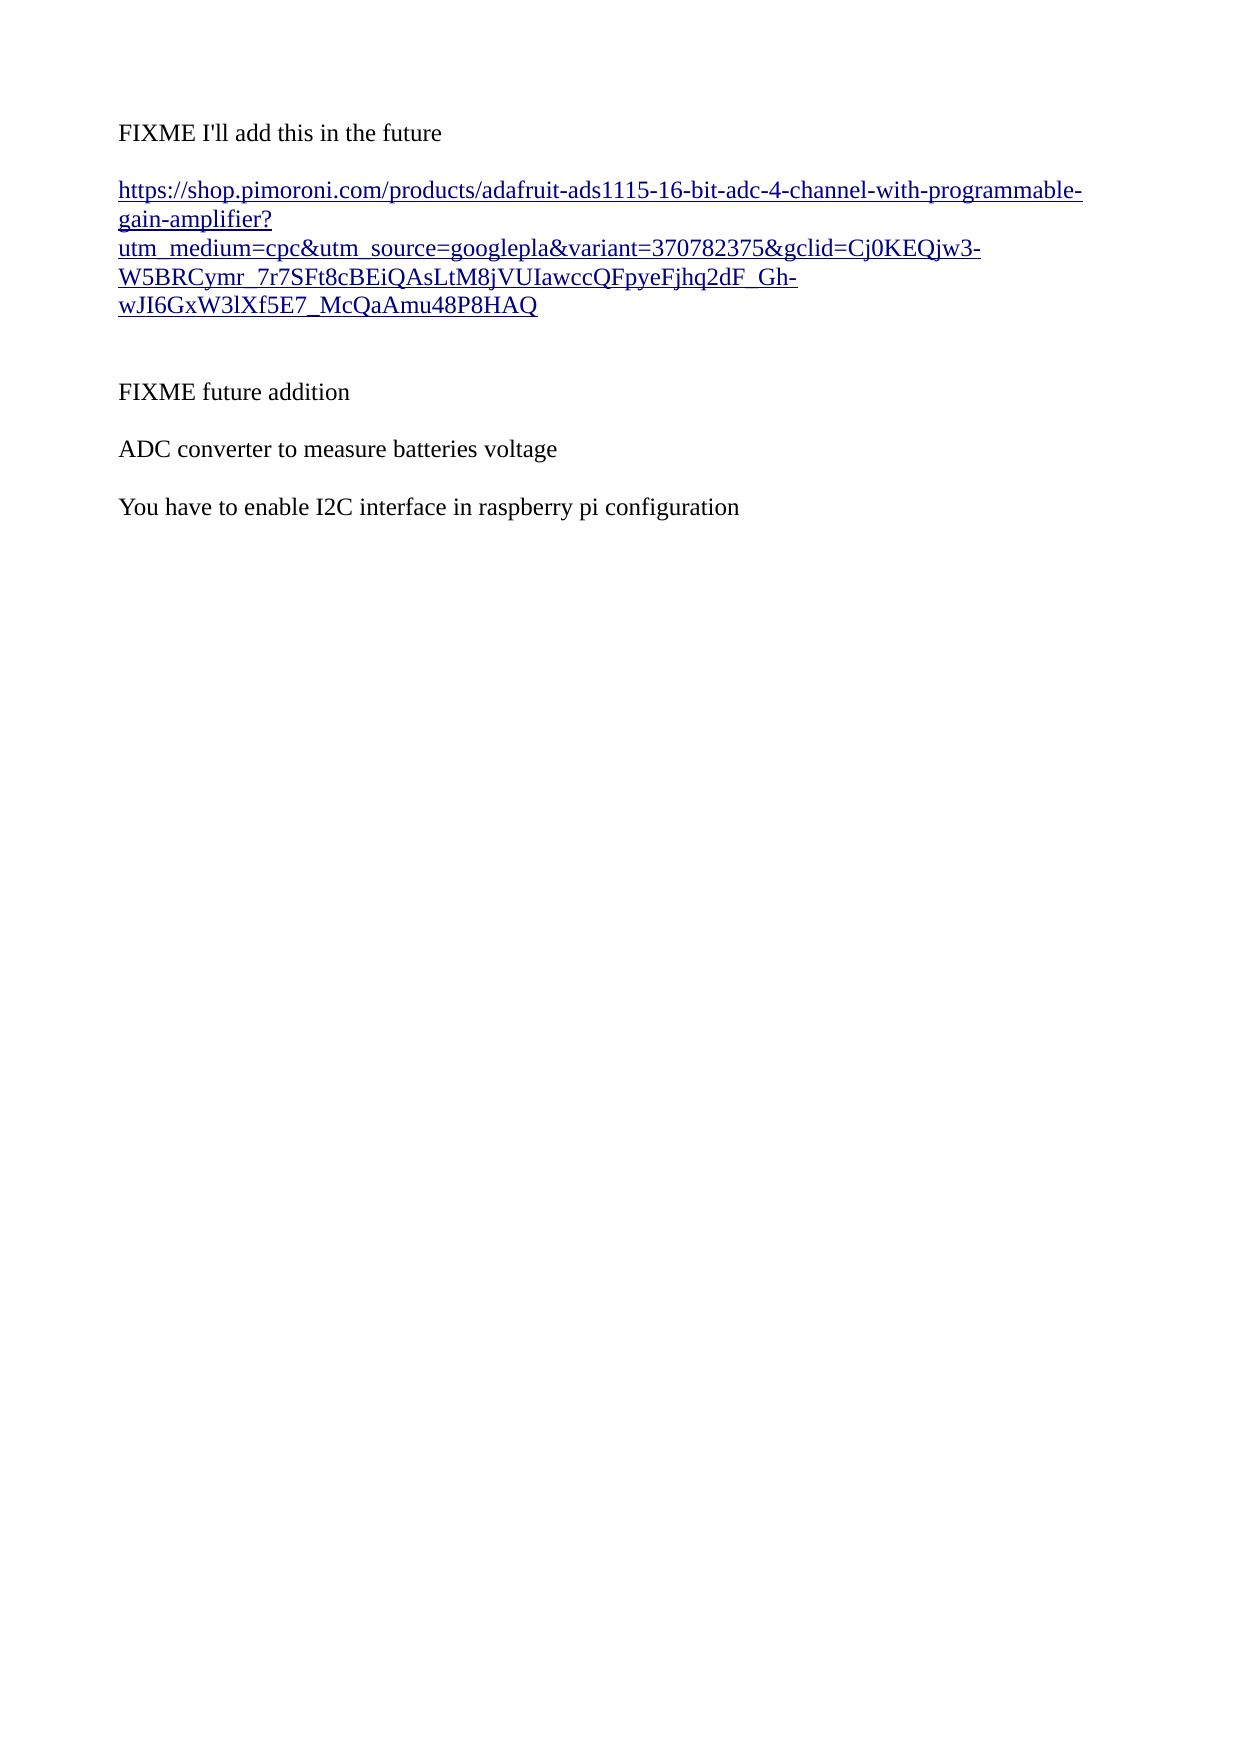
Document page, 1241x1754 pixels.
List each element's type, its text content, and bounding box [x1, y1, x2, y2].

text FIXME I'll add this in the future [118, 118, 1122, 147]
text FIXME future addition [118, 377, 1122, 406]
text https://shop.pimoroni.com/products/adafruit-ads1115-16-bit-adc-4-channel-with-programmable-gain-amplifier?utm_medium=cpc&utm_source=googlepla&variant=370782375&gclid=Cj0KEQjw3-W5BRCymr_7r7SFt8cBEiQAsLtM8jVUIawccQFpyeFjhq2dF_Gh-wJI6GxW3lXf5E7_McQaAmu48P8HAQ [118, 176, 1122, 319]
text ADC converter to measure batteries voltage [118, 434, 1122, 463]
text You have to enable I2C interface in raspberry pi configuration [118, 492, 1122, 521]
